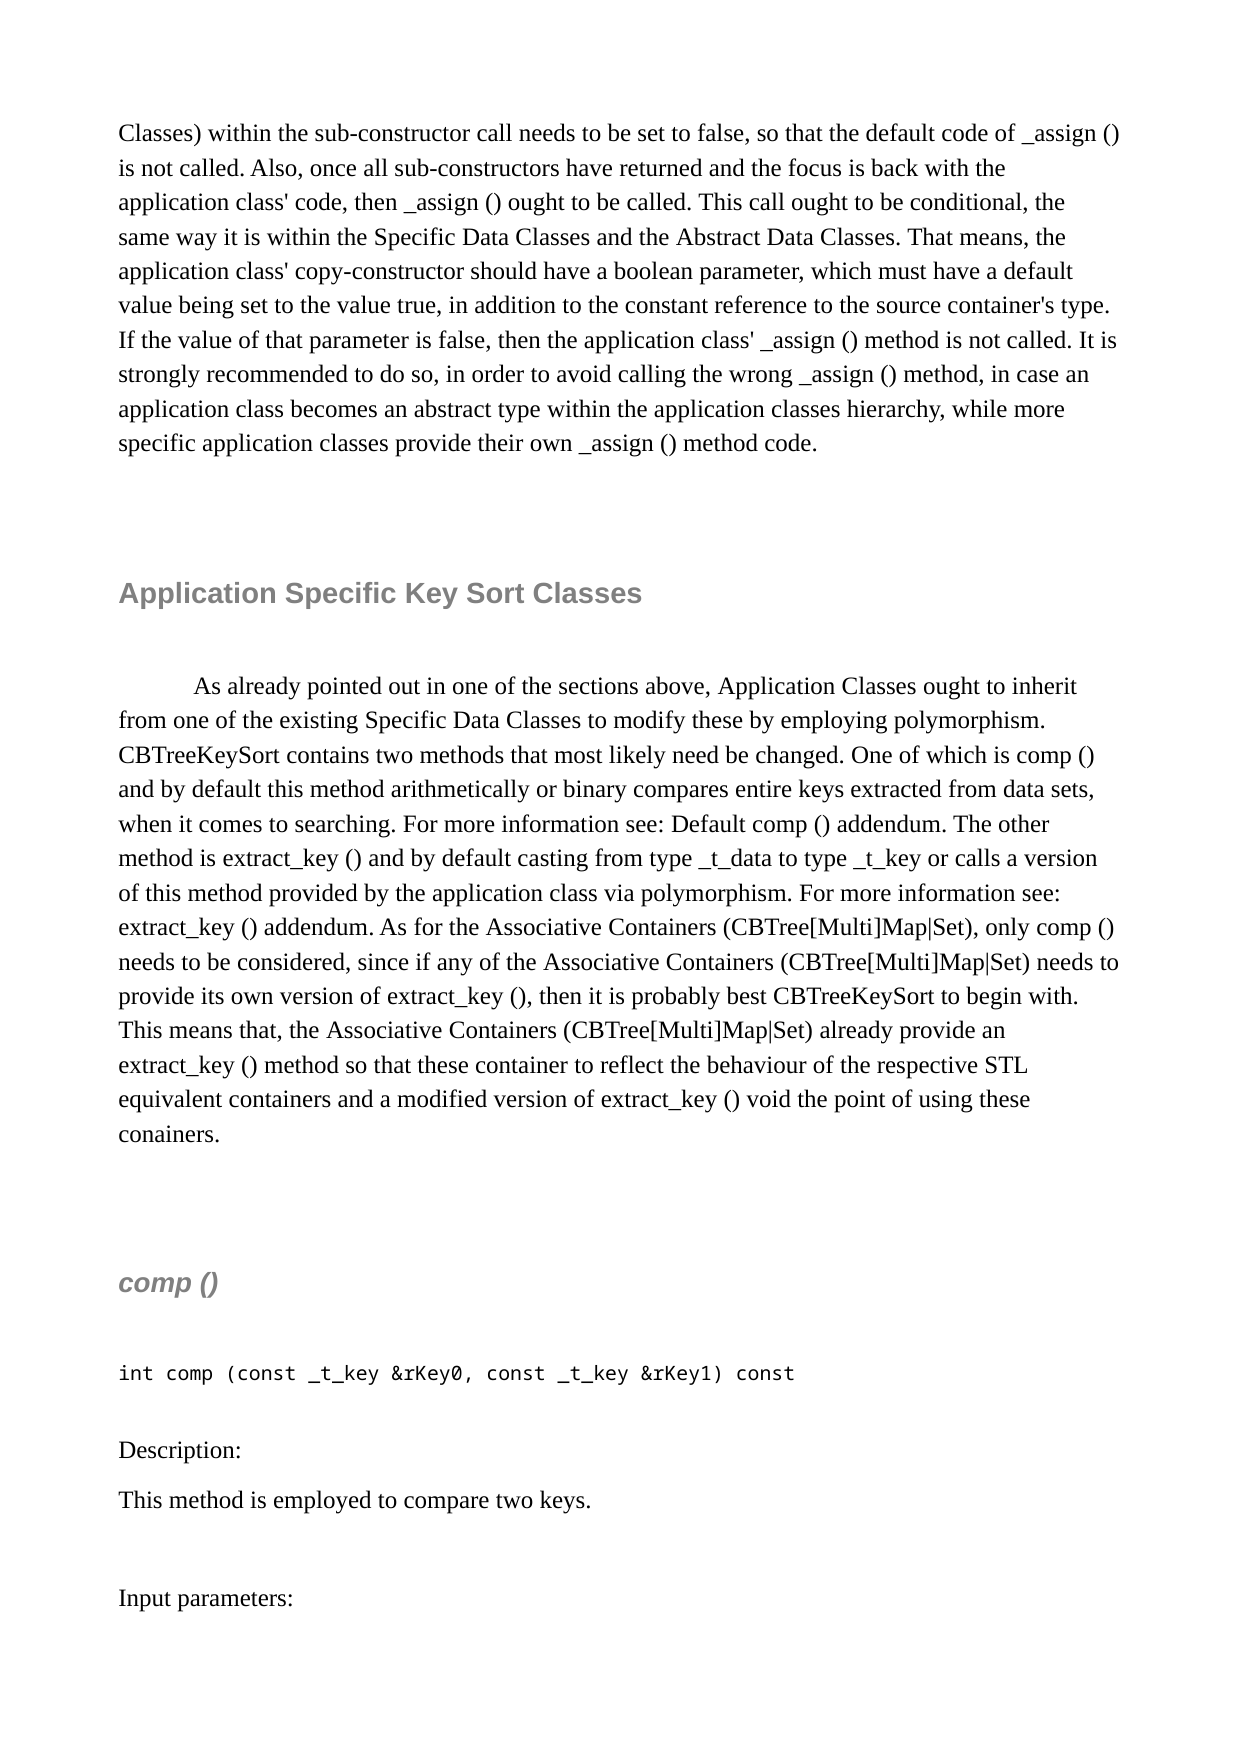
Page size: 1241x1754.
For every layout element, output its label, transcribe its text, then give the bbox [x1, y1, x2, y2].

text int comp (const _t_key &rKey0, const _t_key &rKey1) const [118, 1359, 1122, 1387]
text Input parameters: [118, 1583, 1122, 1612]
text Description: [118, 1436, 1122, 1464]
subtitle Application Specific Key Sort Classes [118, 576, 1122, 609]
text This method is employed to compare two keys. [118, 1485, 1122, 1513]
subtitle comp () [118, 1266, 1122, 1298]
text Classes) within the sub-constructor call needs to be set to false, so that the default code of _assign () is not called. Also, once all sub-constructors have returned and the focus is back with the application class' code, then _assign () ought to be called. This call ought to be conditional, the same way it is within the Specific Data Classes and the Abstract Data Classes. That means, the application class' copy-constructor should have a boolean parameter, which must have a default value being set to the value true, in addition to the constant reference to the source container's type. If the value of that parameter is false, then the application class' _assign () method is not called. It is strongly recommended to do so, in order to avoid calling the wrong _assign () method, in case an application class becomes an abstract type within the application classes hierarchy, while more specific application classes provide their own _assign () method code. [118, 118, 1122, 457]
text As already pointed out in one of the sections above, Application Classes ought to inherit from one of the existing Specific Data Classes to modify these by employing polymorphism. CBTreeKeySort contains two methods that most likely need be changed. One of which is comp () and by default this method arithmetically or binary compares entire keys extracted from data sets, when it comes to searching. For more information see: Default comp () addendum. The other method is extract_key () and by default casting from type _t_data to type _t_key or calls a version of this method provided by the application class via polymorphism. For more information see: extract_key () addendum. As for the Associative Containers (CBTree[Multi]Map|Set), only comp () needs to be considered, since if any of the Associative Containers (CBTree[Multi]Map|Set) needs to provide its own version of extract_key (), then it is probably best CBTreeKeySort to begin with. This means that, the Associative Containers (CBTree[Multi]Map|Set) already provide an extract_key () method so that these container to reflect the behaviour of the respective STL equivalent containers and a modified version of extract_key () void the point of using these conainers. [118, 671, 1122, 1148]
